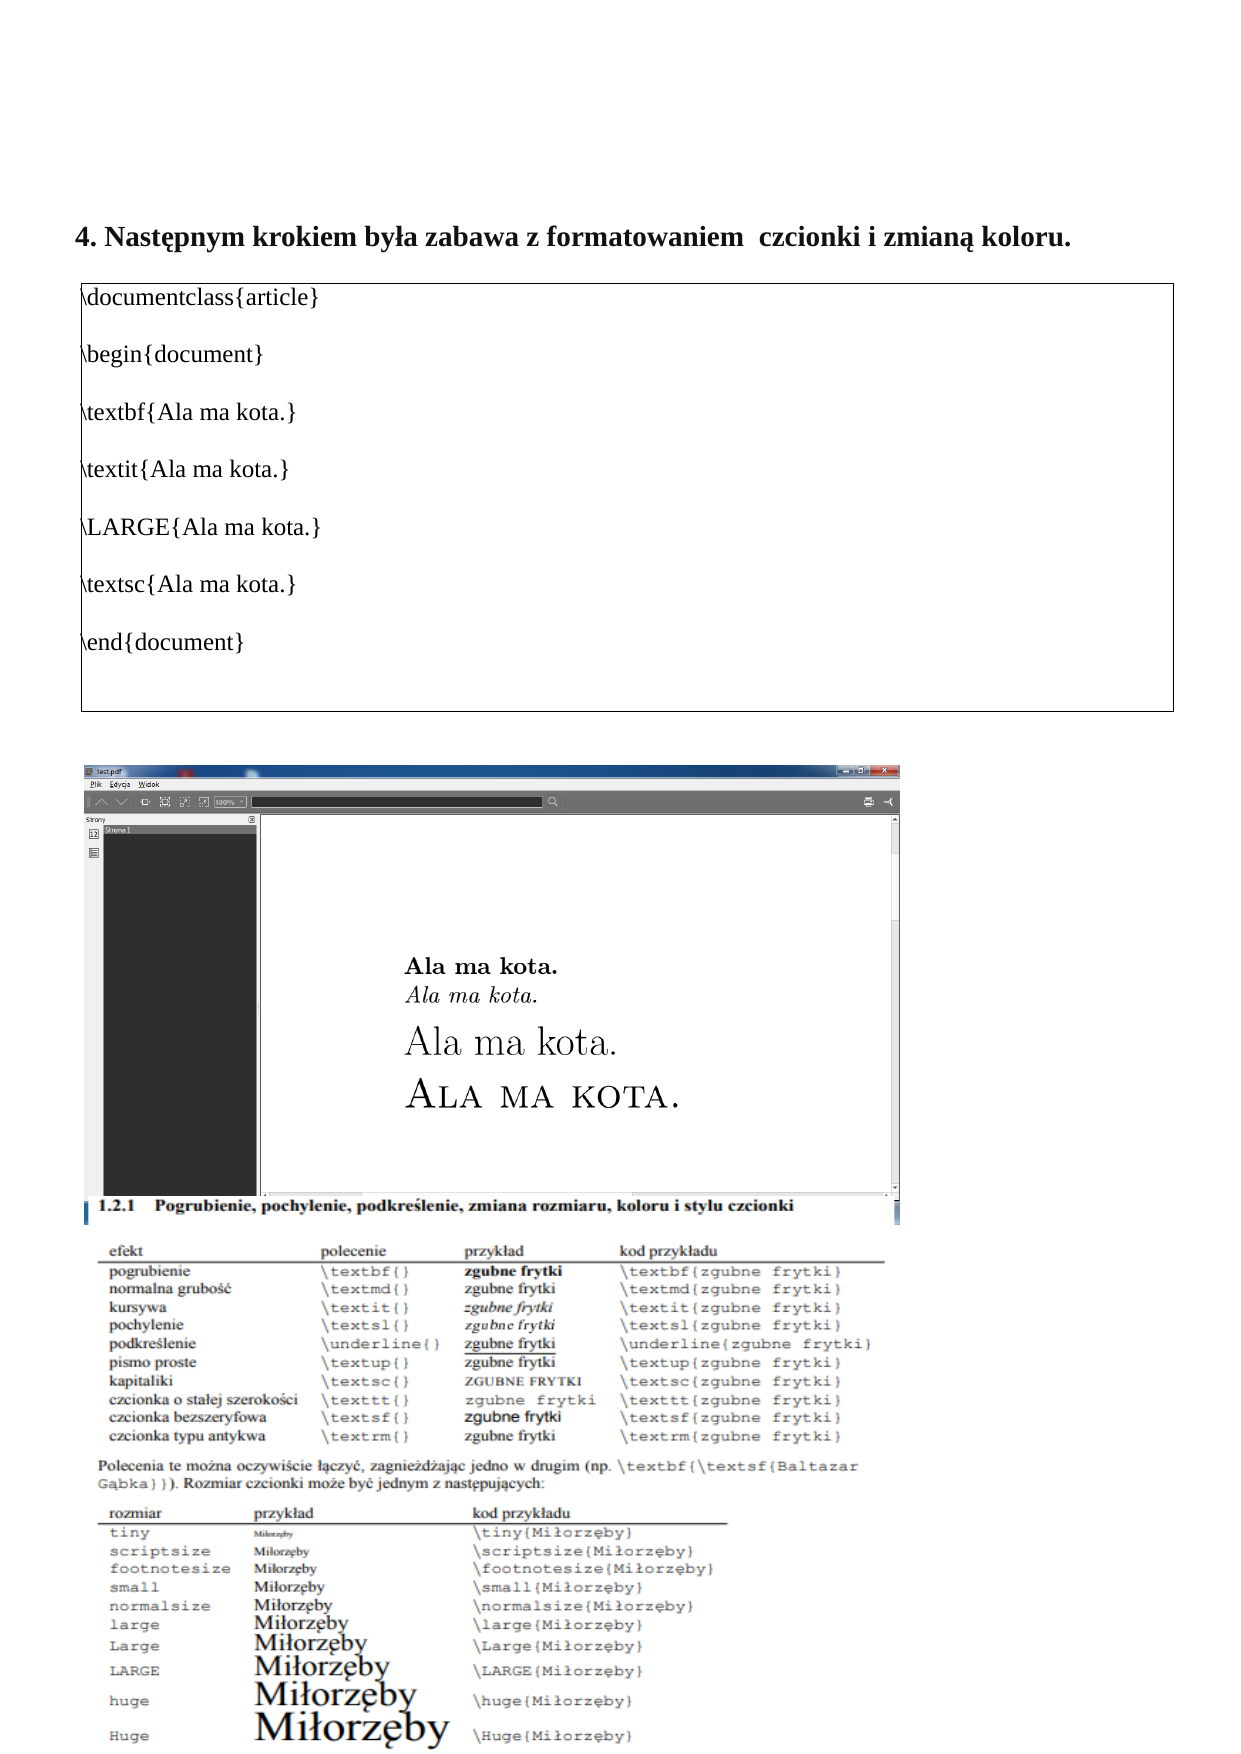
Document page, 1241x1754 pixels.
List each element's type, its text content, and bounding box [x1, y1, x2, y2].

text 4. Następnym krokiem była zabawa z formatowaniem czcionki i zmianą koloru. [75, 219, 1165, 252]
picture [84, 765, 900, 1754]
